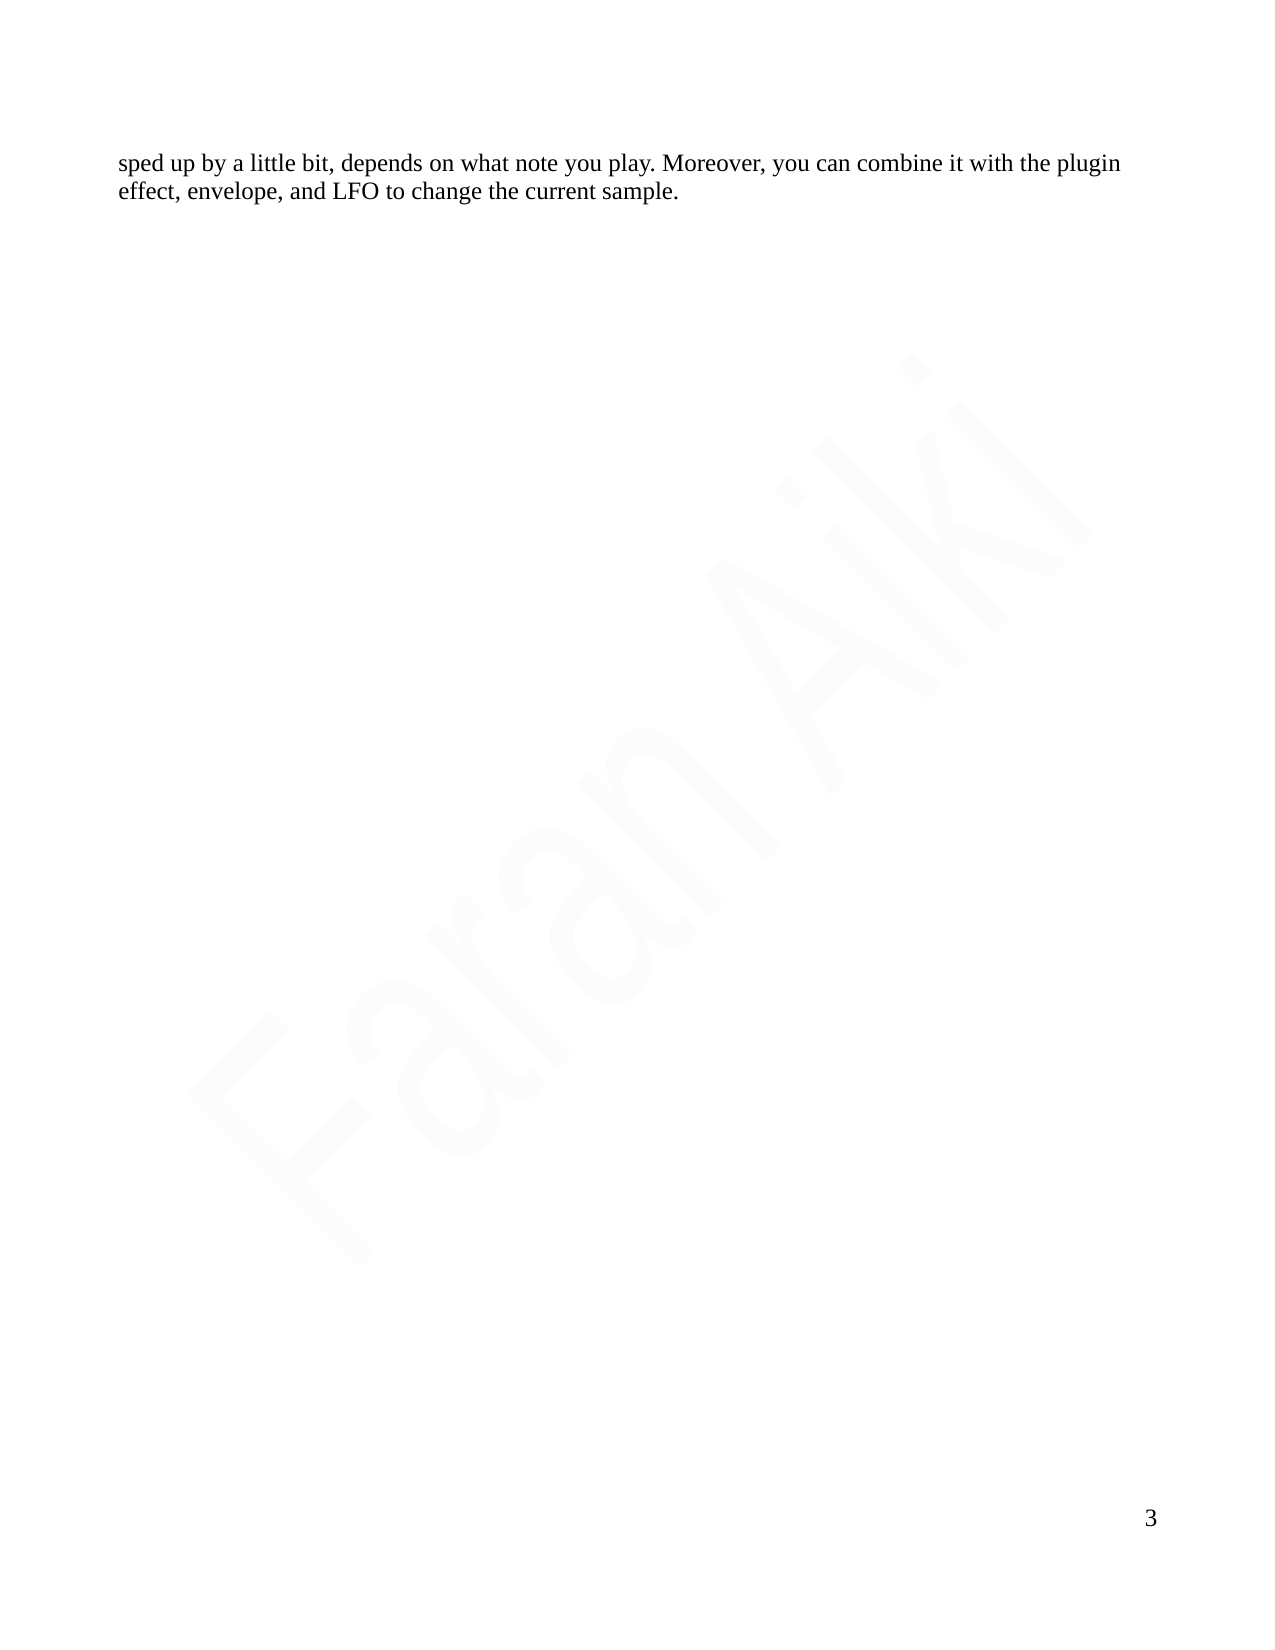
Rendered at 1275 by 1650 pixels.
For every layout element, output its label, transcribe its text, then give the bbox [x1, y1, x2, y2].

text sped up by a little bit, depends on what note you play. Moreover, you can combine it with the plugin effect, envelope, and LFO to change the current sample. [118, 148, 1157, 205]
